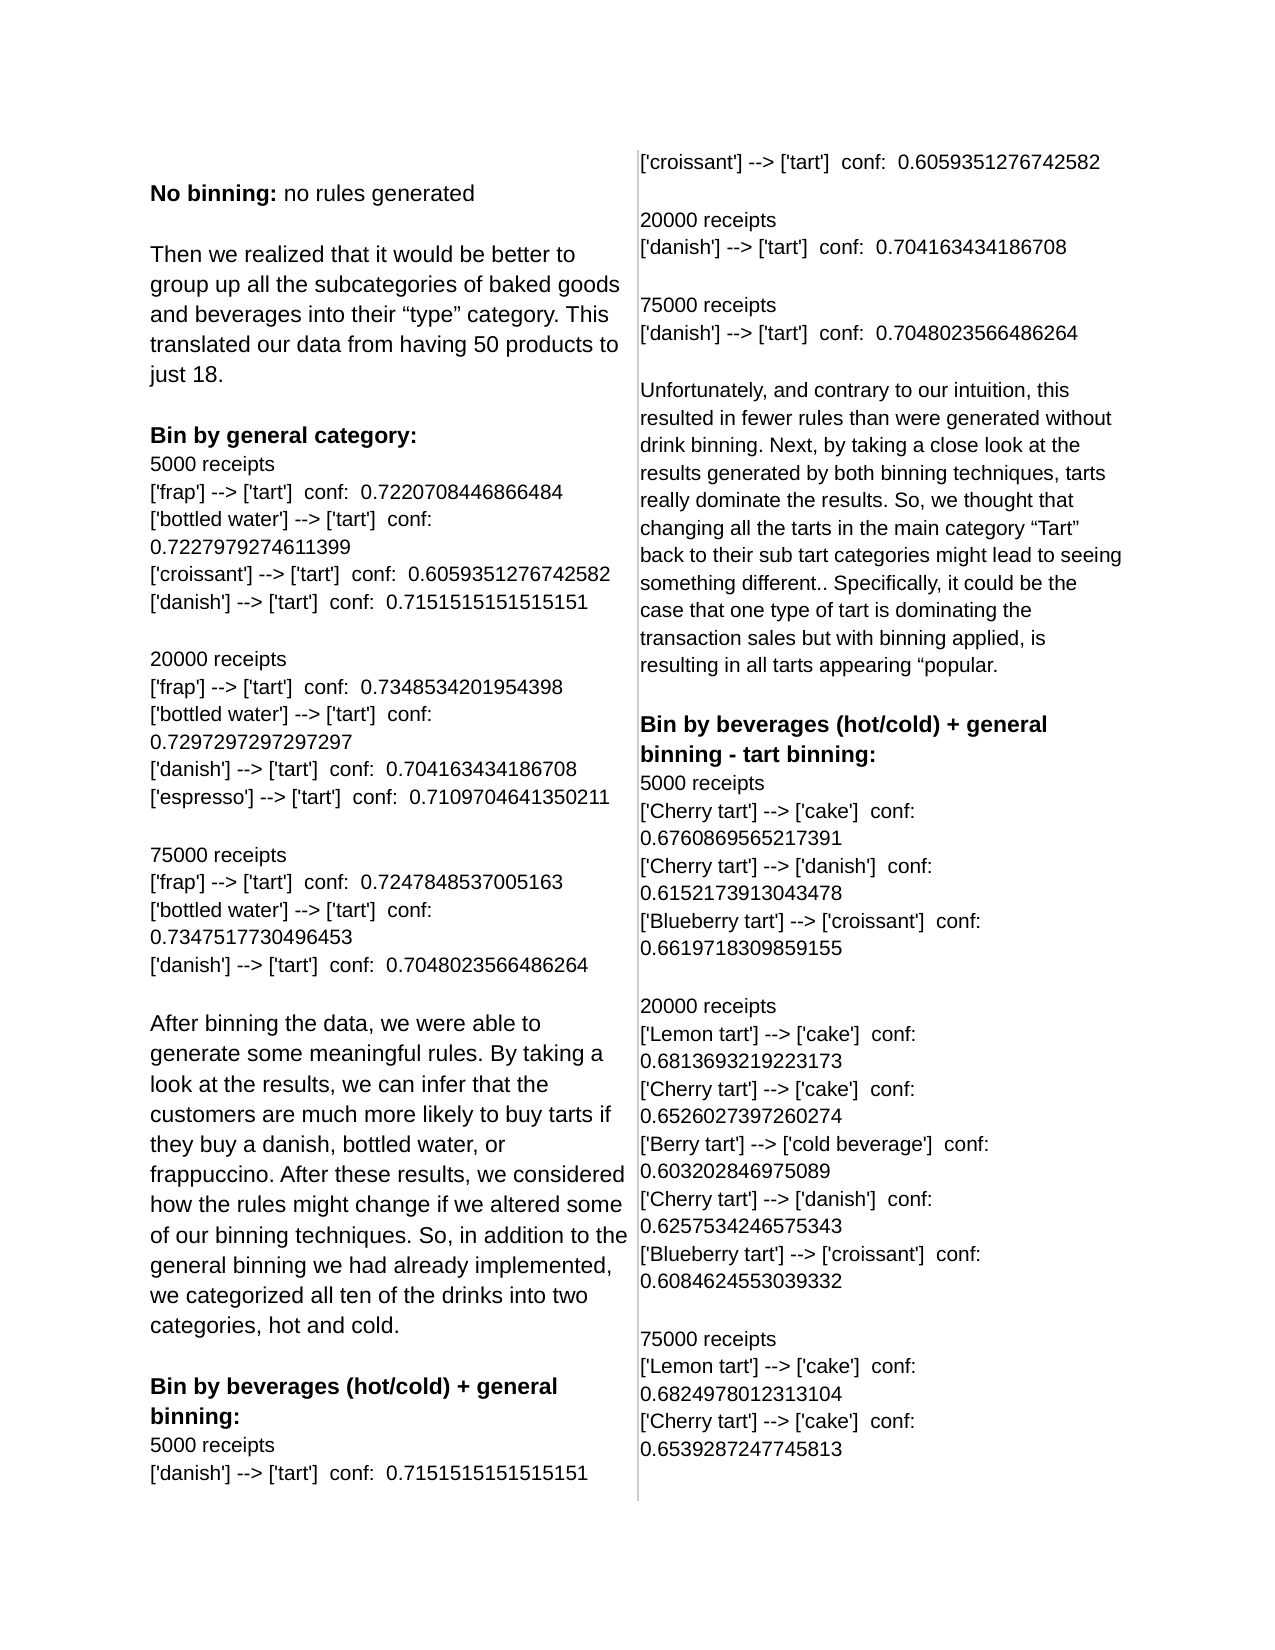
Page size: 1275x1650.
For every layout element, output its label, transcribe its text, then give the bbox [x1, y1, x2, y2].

text ['Blueberry tart'] --> ['croissant'] conf: 0.6084624553039332 [640, 1241, 1125, 1293]
text ['danish'] --> ['tart'] conf: 0.704163434186708 [640, 235, 1125, 259]
text ['Lemon tart'] --> ['cake'] conf: 0.6813693219223173 [640, 1021, 1125, 1073]
text 5000 receipts [640, 771, 1125, 795]
text ['bottled water'] --> ['tart'] conf: 0.7347517730496453 [150, 897, 635, 949]
text ['frap'] --> ['tart'] conf: 0.7247848537005163 [150, 870, 635, 894]
text ['frap'] --> ['tart'] conf: 0.7348534201954398 [150, 675, 635, 699]
text ['Lemon tart'] --> ['cake'] conf: 0.6824978012313104 [640, 1354, 1125, 1406]
text 75000 receipts [640, 1327, 1125, 1351]
text Then we realized that it would be better to group up all the subcategories of baked goods and beverages into their “type” category. This translated our data from having 50 products to just 18. [150, 241, 635, 388]
text ['bottled water'] --> ['tart'] conf: 0.7297297297297297 [150, 702, 635, 754]
text ['croissant'] --> ['tart'] conf: 0.6059351276742582 [640, 150, 1125, 174]
text ['danish'] --> ['tart'] conf: 0.7151515151515151 [150, 589, 635, 613]
text ['Cherry tart'] --> ['cake'] conf: 0.6539287247745813 [640, 1409, 1125, 1461]
text ['Berry tart'] --> ['cold beverage'] conf: 0.603202846975089 [640, 1131, 1125, 1183]
text ['frap'] --> ['tart'] conf: 0.7220708446866484 [150, 479, 635, 503]
text 5000 receipts [150, 452, 635, 476]
text ['Cherry tart'] --> ['danish'] conf: 0.6257534246575343 [640, 1186, 1125, 1238]
text 5000 receipts [150, 1433, 635, 1457]
text 20000 receipts [150, 647, 635, 671]
text Bin by beverages (hot/cold) + general binning - tart binning: [640, 711, 1125, 767]
text After binning the data, we were able to generate some meaningful rules. By taking a look at the results, we can infer that the customers are much more likely to buy tarts if they buy a danish, bottled water, or frappuccino. After these results, we considered how the rules might change if we altered some of our binning techniques. So, in addition to the general binning we had already implemented, we categorized all ten of the drinks into two categories, hot and cold. [150, 1010, 635, 1339]
text No binning: no rules generated [150, 180, 635, 207]
text ['danish'] --> ['tart'] conf: 0.7151515151515151 [150, 1461, 635, 1484]
text 75000 receipts [150, 842, 635, 866]
text ['danish'] --> ['tart'] conf: 0.704163434186708 [150, 757, 635, 781]
text ['danish'] --> ['tart'] conf: 0.7048023566486264 [640, 320, 1125, 344]
text 20000 receipts [640, 208, 1125, 232]
text 20000 receipts [640, 994, 1125, 1018]
text ['espresso'] --> ['tart'] conf: 0.7109704641350211 [150, 785, 635, 809]
text ['Cherry tart'] --> ['cake'] conf: 0.6760869565217391 [640, 799, 1125, 850]
text ['danish'] --> ['tart'] conf: 0.7048023566486264 [150, 952, 635, 976]
text Bin by general category: [150, 422, 635, 448]
text Bin by beverages (hot/cold) + general binning: [150, 1373, 635, 1429]
text ['Cherry tart'] --> ['cake'] conf: 0.6526027397260274 [640, 1076, 1125, 1128]
text ['croissant'] --> ['tart'] conf: 0.6059351276742582 [150, 562, 635, 586]
text ['Cherry tart'] --> ['danish'] conf: 0.6152173913043478 [640, 854, 1125, 905]
text ['Blueberry tart'] --> ['croissant'] conf: 0.6619718309859155 [640, 909, 1125, 960]
text 75000 receipts [640, 293, 1125, 317]
text ['bottled water'] --> ['tart'] conf: 0.7227979274611399 [150, 507, 635, 558]
text Unfortunately, and contrary to our intuition, this resulted in fewer rules than were generated without drink binning. Next, by taking a close look at the results generated by both binning techniques, tarts really dominate the results. So, we thought that changing all the tarts in the main category “Tart” back to their sub tart categories might lead to seeing something different.. Specifically, it could be the case that one type of tart is dominating the transaction sales but with binning applied, is resulting in all tarts appearing “popular. [640, 378, 1125, 677]
